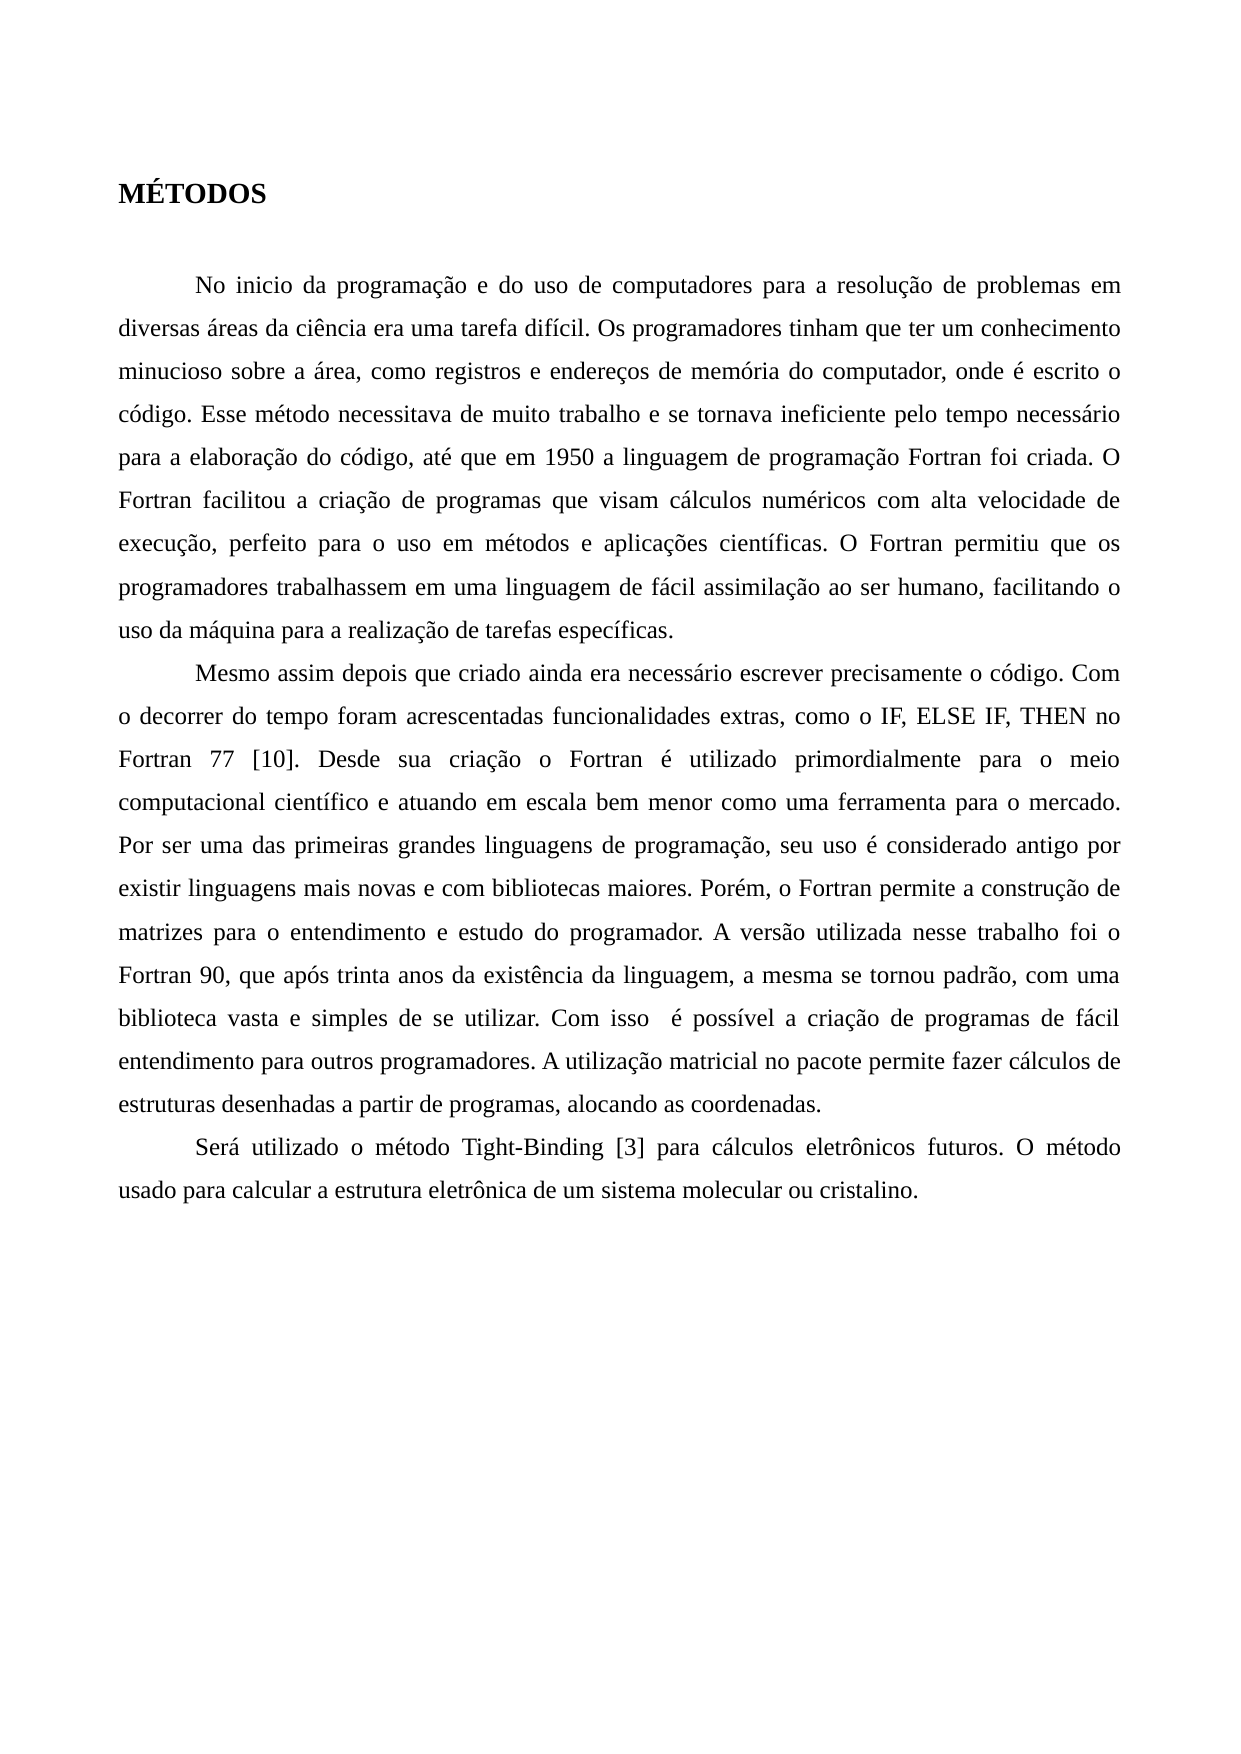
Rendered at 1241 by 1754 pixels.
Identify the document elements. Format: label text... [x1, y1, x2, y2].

text No inicio da programação e do uso de computadores para a resolução de problemas em diversas áreas da ciência era uma tarefa difícil. Os programadores tinham que ter um conhecimento minucioso sobre a área, como registros e endereços de memória do computador, onde é escrito o código. Esse método necessitava de muito trabalho e se tornava ineficiente pelo tempo necessário para a elaboração do código, até que em 1950 a linguagem de programação Fortran foi criada. O Fortran facilitou a criação de programas que visam cálculos numéricos com alta velocidade de execução, perfeito para o uso em métodos e aplicações científicas. O Fortran permitiu que os programadores trabalhassem em uma linguagem de fácil assimilação ao ser humano, facilitando o uso da máquina para a realização de tarefas específicas. [118, 270, 1122, 643]
text MÉTODOS [118, 176, 1122, 210]
text Mesmo assim depois que criado ainda era necessário escrever precisamente o código. Com o decorrer do tempo foram acrescentadas funcionalidades extras, como o IF, ELSE IF, THEN no Fortran 77 [10]. Desde sua criação o Fortran é utilizado primordialmente para o meio computacional científico e atuando em escala bem menor como uma ferramenta para o mercado. Por ser uma das primeiras grandes linguagens de programação, seu uso é considerado antigo por existir linguagens mais novas e com bibliotecas maiores. Porém, o Fortran permite a construção de matrizes para o entendimento e estudo do programador. A versão utilizada nesse trabalho foi o Fortran 90, que após trinta anos da existência da linguagem, a mesma se tornou padrão, com uma biblioteca vasta e simples de se utilizar. Com isso é possível a criação de programas de fácil entendimento para outros programadores. A utilização matricial no pacote permite fazer cálculos de estruturas desenhadas a partir de programas, alocando as coordenadas. [118, 658, 1122, 1118]
text Será utilizado o método Tight-Binding [3] para cálculos eletrônicos futuros. O método usado para calcular a estrutura eletrônica de um sistema molecular ou cristalino. [118, 1132, 1122, 1204]
